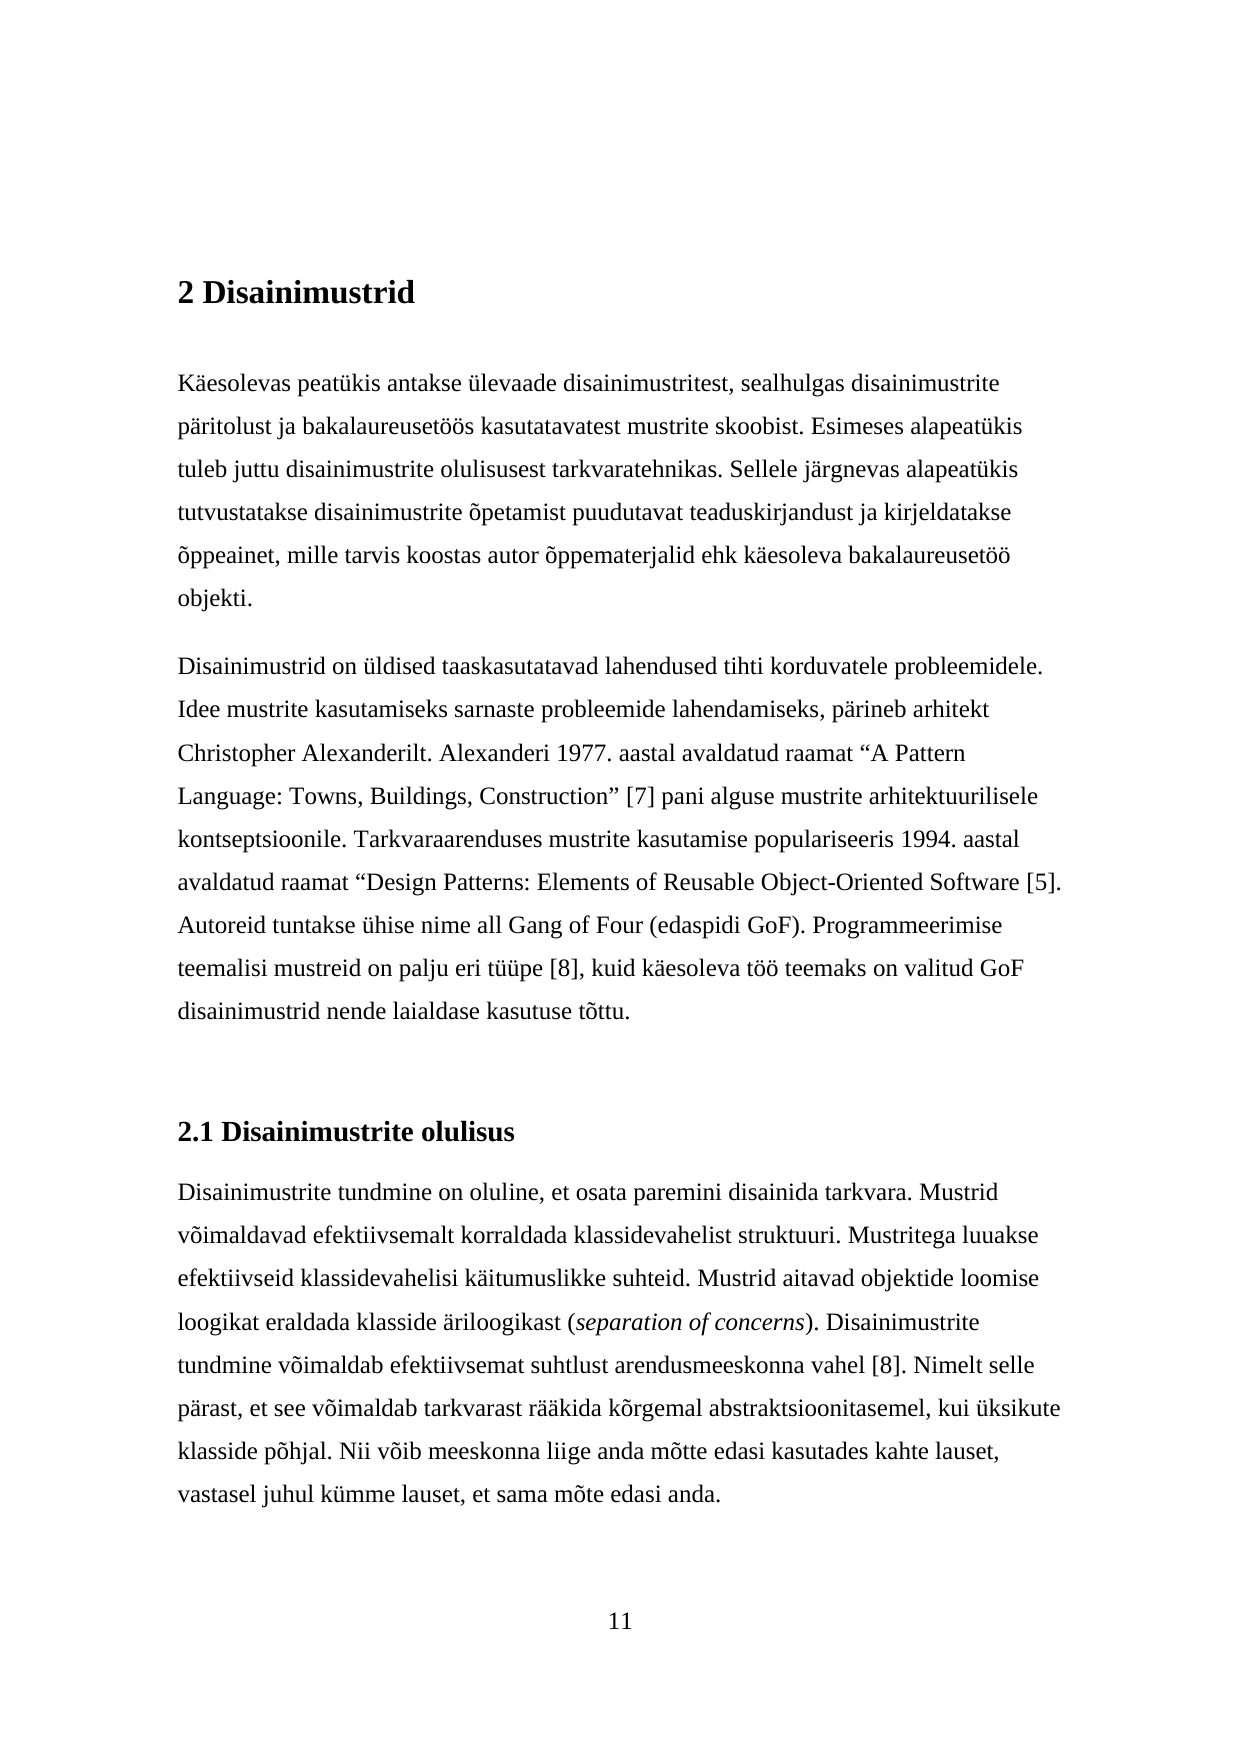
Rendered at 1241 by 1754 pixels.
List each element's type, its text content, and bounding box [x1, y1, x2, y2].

text Käesolevas peatükis antakse ülevaade disainimustritest, sealhulgas disainimustrite päritolust ja bakalaureusetöös kasutatavatest mustrite skoobist. Esimeses alapeatükis tuleb juttu disainimustrite olulisusest tarkvaratehnikas. Sellele järgnevas alapeatükis tutvustatakse disainimustrite õpetamist puudutavat teaduskirjandust ja kirjeldatakse õppeainet, mille tarvis koostas autor õppematerjalid ehk käesoleva bakalaureusetöö objekti. [177, 368, 1063, 612]
text Disainimustrid on üldised taaskasutatavad lahendused tihti korduvatele probleemidele. Idee mustrite kasutamiseks sarnaste probleemide lahendamiseks, pärineb arhitekt Christopher Alexanderilt. Alexanderi 1977. aastal avaldatud raamat “A Pattern Language: Towns, Buildings, Construction” [7] pani alguse mustrite arhitektuurilisele kontseptsioonile. Tarkvaraarenduses mustrite kasutamise populariseeris 1994. aastal avaldatud raamat “Design Patterns: Elements of Reusable Object-Oriented Software [5]. Autoreid tuntakse ühise nime all Gang of Four (edaspidi GoF). Programmeerimise teemalisi mustreid on palju eri tüüpe [8], kuid käesoleva töö teemaks on valitud GoF disainimustrid nende laialdase kasutuse tõttu. [177, 651, 1063, 1025]
text Disainimustrite tundmine on oluline, et osata paremini disainida tarkvara. Mustrid võimaldavad efektiivsemalt korraldada klassidevahelist struktuuri. Mustritega luuakse efektiivseid klassidevahelisi käitumuslikke suhteid. Mustrid aitavad objektide loomise loogikat eraldada klasside äriloogikast (separation of concerns). Disainimustrite tundmine võimaldab efektiivsemat suhtlust arendusmeeskonna vahel [8]. Nimelt selle pärast, et see võimaldab tarkvarast rääkida kõrgemal abstraktsioonitasemel, kui üksikute klasside põhjal. Nii võib meeskonna liige anda mõtte edasi kasutades kahte lauset, vastasel juhul kümme lauset, et sama mõte edasi anda. [177, 1177, 1063, 1508]
subtitle Disainimustrid [177, 273, 1063, 311]
subtitle Disainimustrite olulisus [177, 1114, 1063, 1148]
